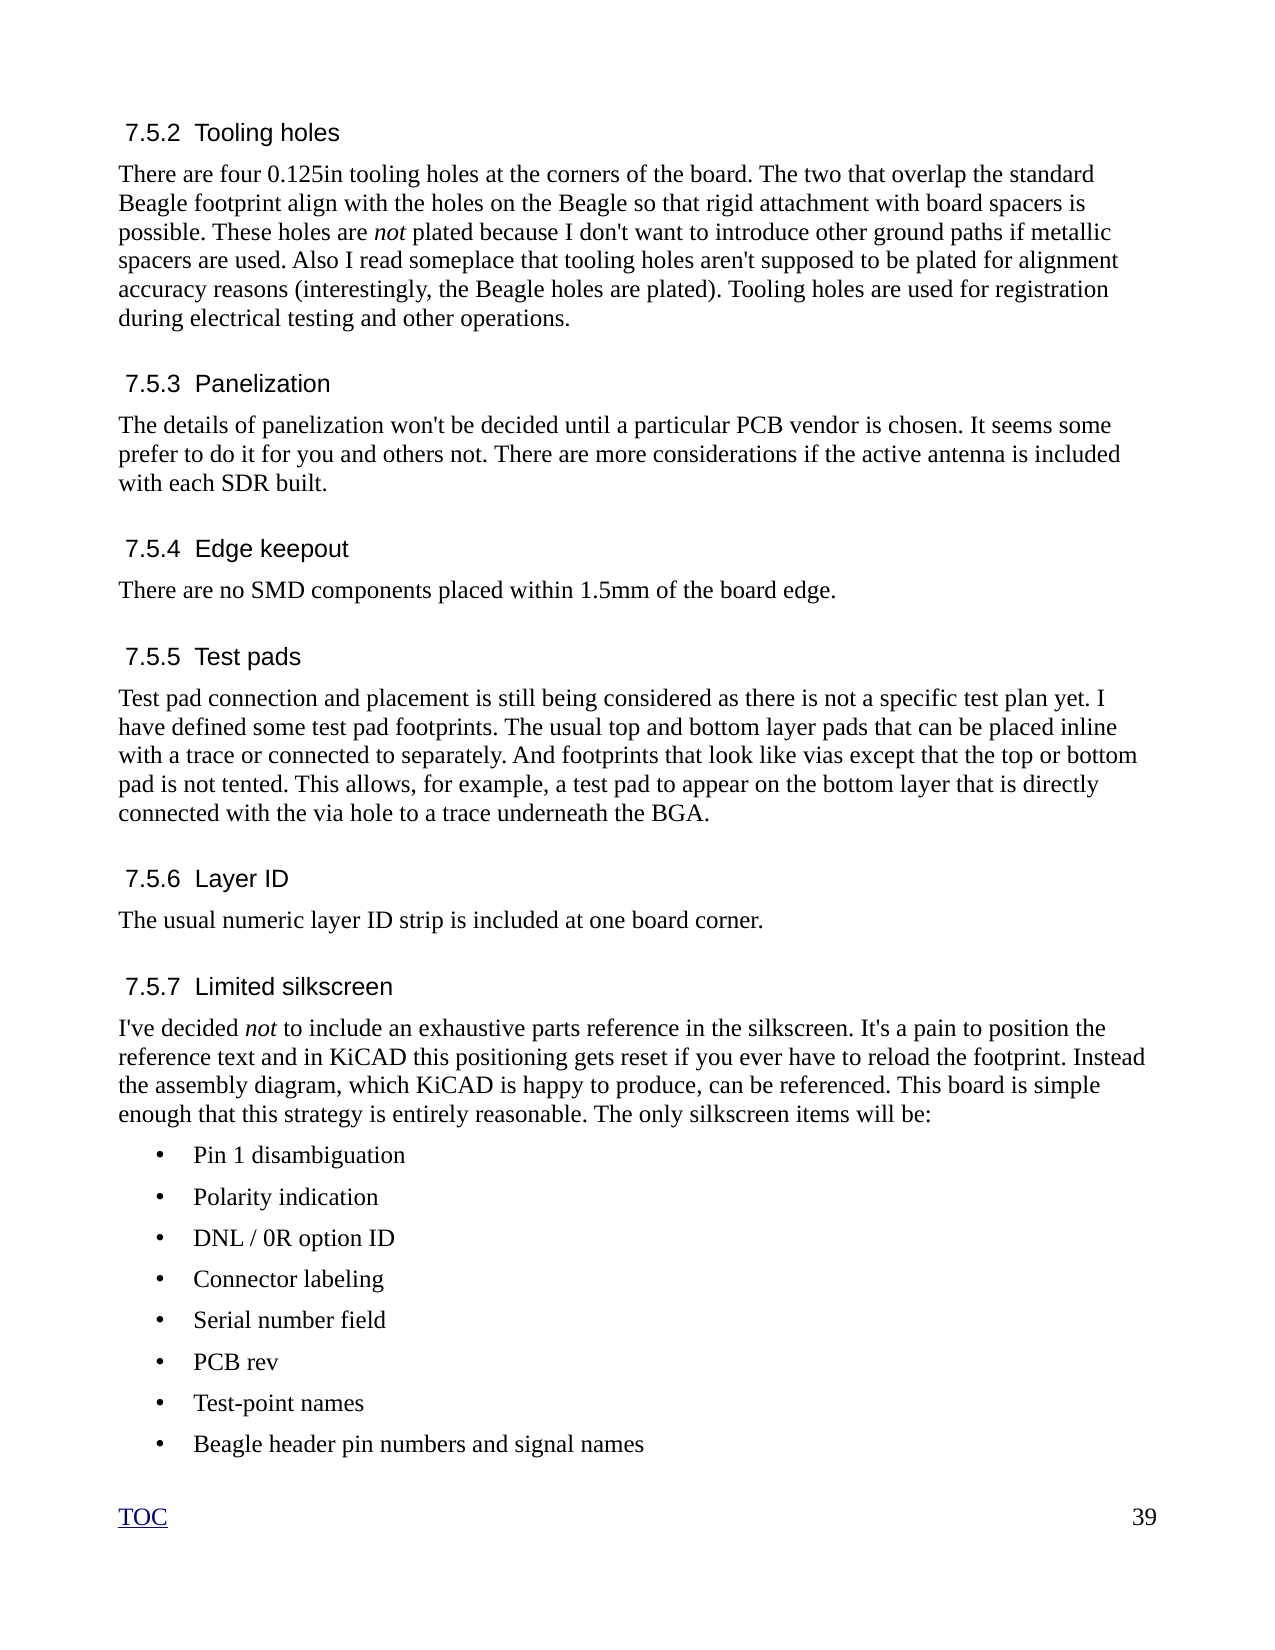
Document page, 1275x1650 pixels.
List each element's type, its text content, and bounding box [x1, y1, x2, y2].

text I've decided not to include an exhaustive parts reference in the silkscreen. It's a pain to position the reference text and in KiCAD this positioning gets reset if you ever have to reload the footprint. Instead the assembly diagram, which KiCAD is happy to produce, can be referenced. This board is simple enough that this strategy is entirely reasonable. The only silkscreen items will be: [118, 1013, 1157, 1128]
list Polarity indication [156, 1182, 1157, 1211]
subtitle Panelization [118, 369, 1157, 398]
text There are four 0.125in tooling holes at the corners of the board. The two that overlap the standard Beagle footprint align with the holes on the Beagle so that rigid attachment with board spacers is possible. These holes are not plated because I don't want to introduce other ground paths if metallic spacers are used. Also I read someplace that tooling holes aren't supposed to be plated for alignment accuracy reasons (interestingly, the Beagle holes are plated). Tooling holes are used for registration during electrical testing and other operations. [118, 159, 1157, 332]
list Serial number field [156, 1306, 1157, 1334]
list DNL / 0R option ID [156, 1223, 1157, 1252]
subtitle Tooling holes [118, 118, 1157, 147]
text There are no SMD components placed within 1.5mm of the board edge. [118, 576, 1157, 604]
text The usual numeric layer ID strip is included at one board corner. [118, 906, 1157, 934]
subtitle Edge keepout [118, 534, 1157, 563]
list Pin 1 disambiguation [156, 1141, 1157, 1169]
text The details of panelization won't be decided until a particular PCB vendor is chosen. It seems some prefer to do it for you and others not. There are more considerations if the active antenna is included with each SDR built. [118, 411, 1157, 497]
subtitle Test pads [118, 642, 1157, 671]
subtitle Limited silkscreen [118, 972, 1157, 1001]
subtitle Layer ID [118, 864, 1157, 893]
list Connector labeling [156, 1264, 1157, 1293]
list Test-point names [156, 1388, 1157, 1417]
list Beagle header pin numbers and signal names [156, 1429, 1157, 1458]
list PCB rev [156, 1347, 1157, 1376]
text Test pad connection and placement is still being considered as there is not a specific test plan yet. I have defined some test pad footprints. The usual top and bottom layer pads that can be placed inline with a trace or connected to separately. And footprints that look like vias except that the top or bottom pad is not tented. This allows, for example, a test pad to appear on the bottom layer that is directly connected with the via hole to a trace underneath the BGA. [118, 683, 1157, 827]
